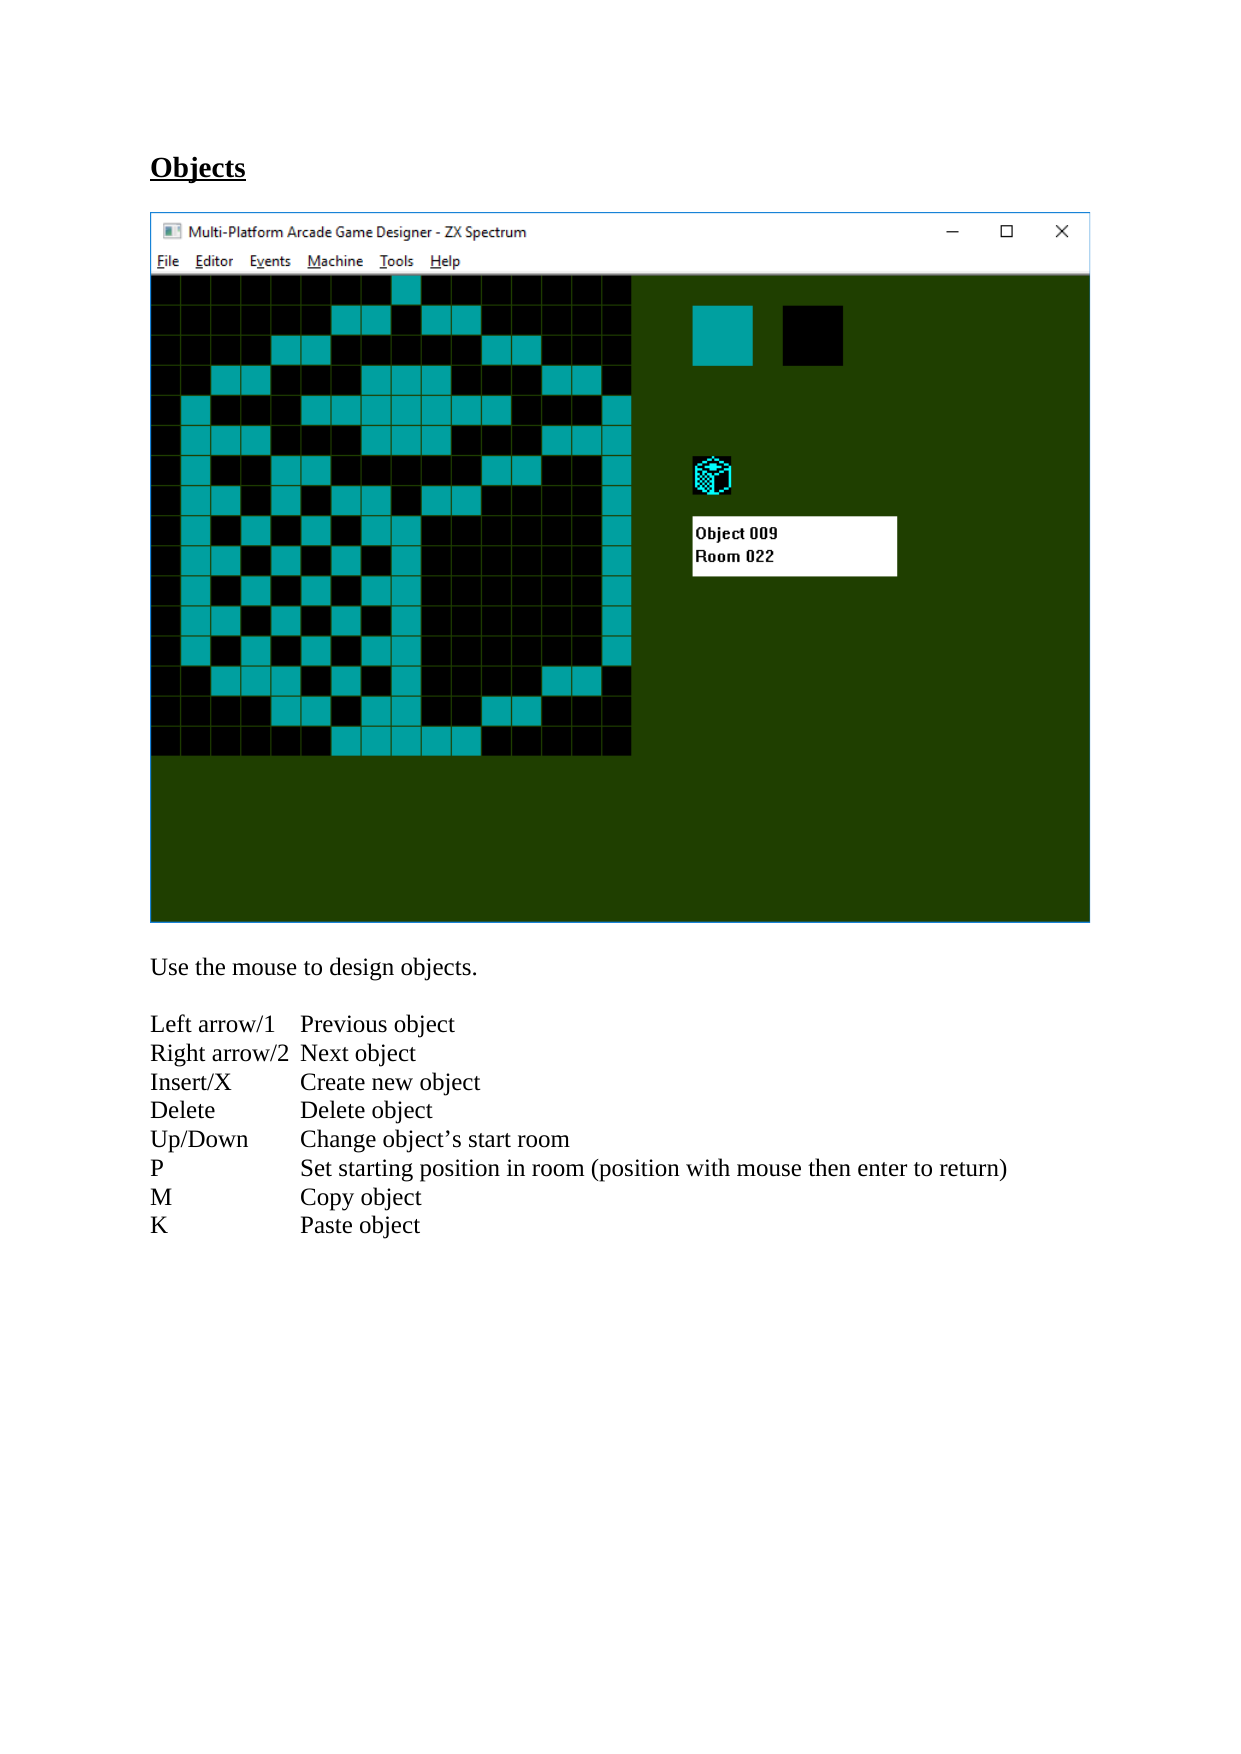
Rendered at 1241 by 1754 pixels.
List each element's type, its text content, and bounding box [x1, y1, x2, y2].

text P Set starting position in room (position with mouse then enter to return) [150, 1153, 1090, 1182]
text Objects [150, 150, 1090, 183]
picture [150, 212, 1091, 923]
text Use the mouse to design objects. [150, 952, 1090, 980]
text Delete Delete object [150, 1095, 1090, 1124]
text Up/Down Change object’s start room [150, 1124, 1090, 1153]
text K Paste object [150, 1210, 1090, 1239]
text Insert/X Create new object [150, 1067, 1090, 1095]
text Left arrow/1 Previous object [150, 1009, 1090, 1038]
text M Copy object [150, 1182, 1090, 1210]
text Right arrow/2 Next object [150, 1038, 1090, 1067]
